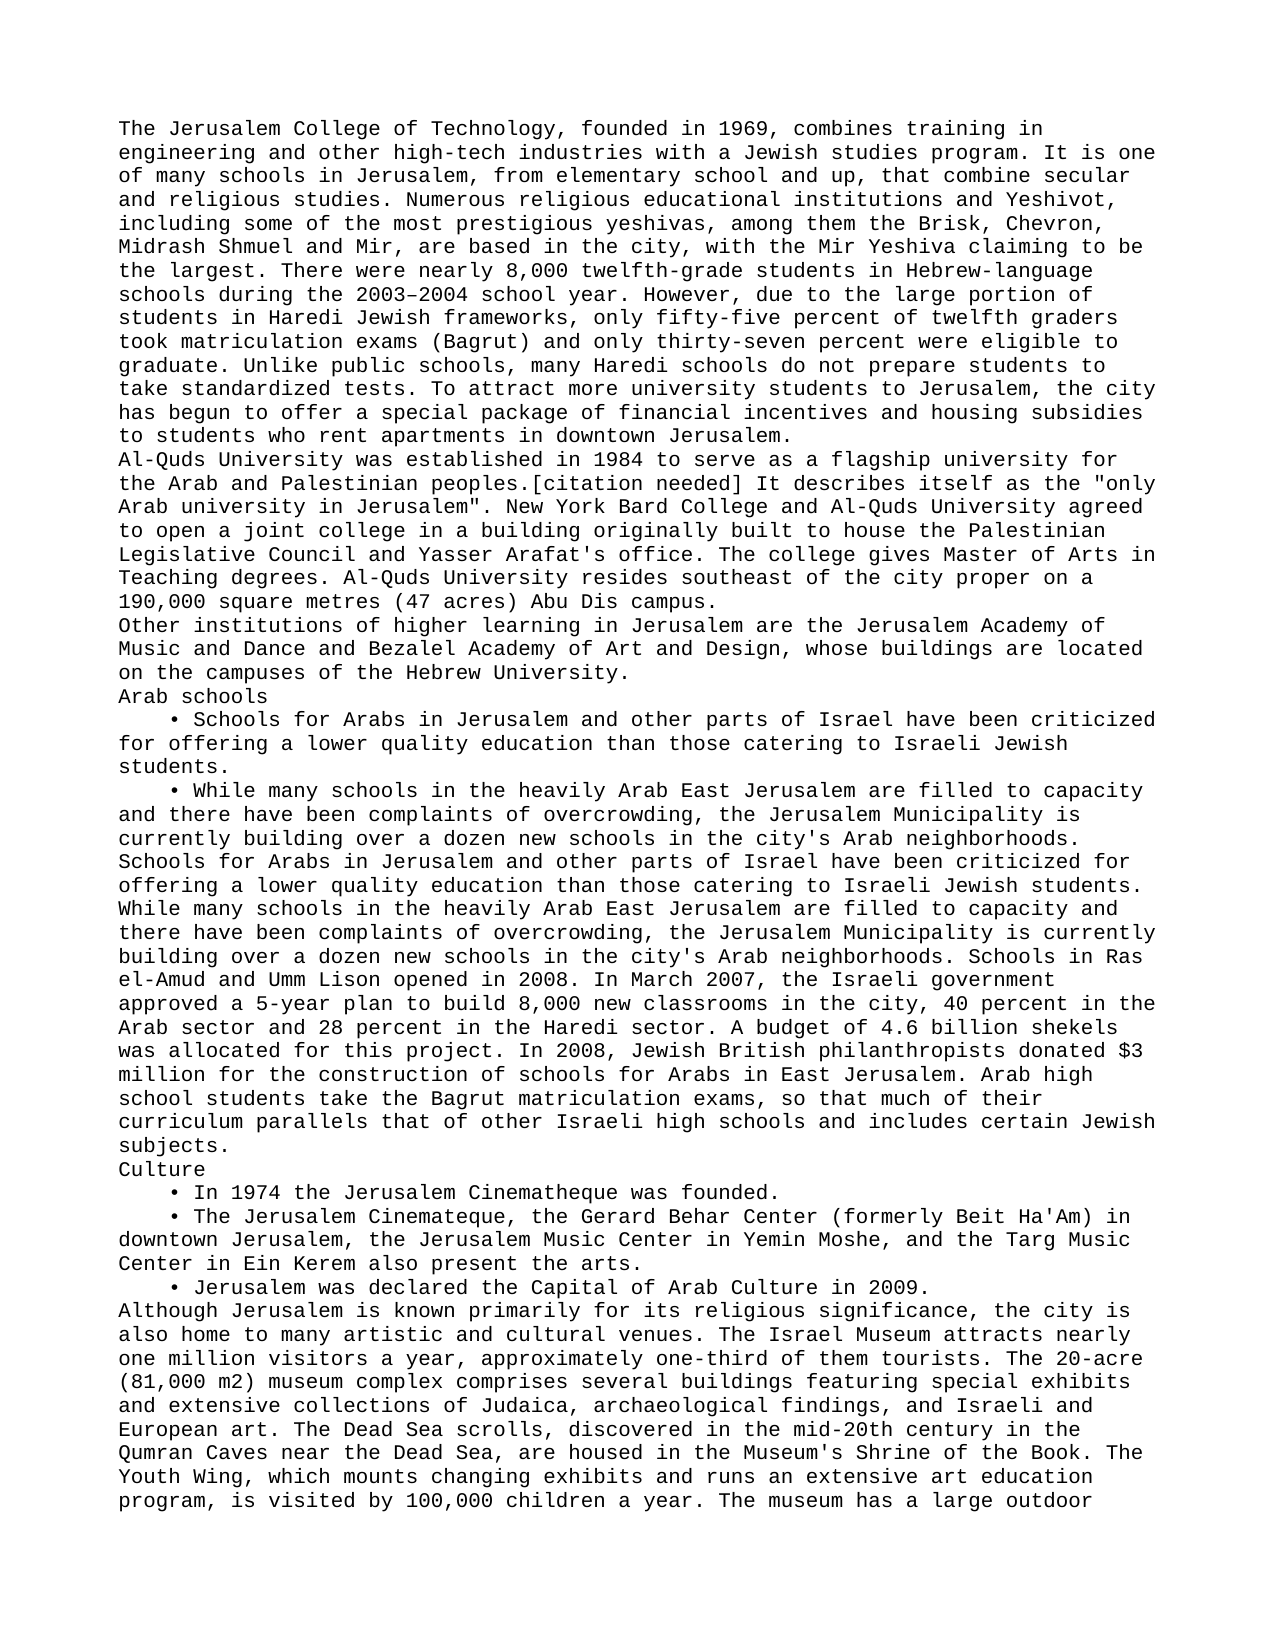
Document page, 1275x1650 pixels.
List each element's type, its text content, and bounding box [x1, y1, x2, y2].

text Other institutions of higher learning in Jerusalem are the Jerusalem Academy of Music and Dance and Bezalel Academy of Art and Design, whose buildings are located on the campuses of the Hebrew University. [118, 615, 1157, 686]
text Arab schools [118, 686, 1157, 709]
text • Jerusalem was declared the Capital of Arab Culture in 2009. [118, 1277, 1157, 1300]
text • The Jerusalem Cinemateque, the Gerard Behar Center (formerly Beit Ha'Am) in downtown Jerusalem, the Jerusalem Music Center in Yemin Moshe, and the Targ Music Center in Ein Kerem also present the arts. [118, 1206, 1157, 1277]
text Schools for Arabs in Jerusalem and other parts of Israel have been criticized for offering a lower quality education than those catering to Israeli Jewish students. While many schools in the heavily Arab East Jerusalem are filled to capacity and there have been complaints of overcrowding, the Jerusalem Municipality is currently building over a dozen new schools in the city's Arab neighborhoods. Schools in Ras el-Amud and Umm Lison opened in 2008. In March 2007, the Israeli government approved a 5-year plan to build 8,000 new classrooms in the city, 40 percent in the Arab sector and 28 percent in the Haredi sector. A budget of 4.6 billion shekels was allocated for this project. In 2008, Jewish British philanthropists donated $3 million for the construction of schools for Arabs in East Jerusalem. Arab high school students take the Bagrut matriculation exams, so that much of their curriculum parallels that of other Israeli high schools and includes certain Jewish subjects. [118, 851, 1157, 1158]
text Culture [118, 1158, 1157, 1182]
text • In 1974 the Jerusalem Cinematheque was founded. [118, 1182, 1157, 1206]
text Al-Quds University was established in 1984 to serve as a flagship university for the Arab and Palestinian peoples.[citation needed] It describes itself as the "only Arab university in Jerusalem". New York Bard College and Al-Quds University agreed to open a joint college in a building originally built to house the Palestinian Legislative Council and Yasser Arafat's office. The college gives Master of Arts in Teaching degrees. Al-Quds University resides southeast of the city proper on a 190,000 square metres (47 acres) Abu Dis campus. [118, 449, 1157, 615]
text Although Jerusalem is known primarily for its religious significance, the city is also home to many artistic and cultural venues. The Israel Museum attracts nearly one million visitors a year, approximately one-third of them tourists. The 20-acre (81,000 m2) museum complex comprises several buildings featuring special exhibits and extensive collections of Judaica, archaeological findings, and Israeli and European art. The Dead Sea scrolls, discovered in the mid-20th century in the Qumran Caves near the Dead Sea, are housed in the Museum's Shrine of the Book. The Youth Wing, which mounts changing exhibits and runs an extensive art education program, is visited by 100,000 children a year. The museum has a large outdoor [118, 1300, 1157, 1513]
text • Schools for Arabs in Jerusalem and other parts of Israel have been criticized for offering a lower quality education than those catering to Israeli Jewish students. [118, 709, 1157, 780]
text • While many schools in the heavily Arab East Jerusalem are filled to capacity and there have been complaints of overcrowding, the Jerusalem Municipality is currently building over a dozen new schools in the city's Arab neighborhoods. [118, 780, 1157, 851]
text The Jerusalem College of Technology, founded in 1969, combines training in engineering and other high-tech industries with a Jewish studies program. It is one of many schools in Jerusalem, from elementary school and up, that combine secular and religious studies. Numerous religious educational institutions and Yeshivot, including some of the most prestigious yeshivas, among them the Brisk, Chevron, Midrash Shmuel and Mir, are based in the city, with the Mir Yeshiva claiming to be the largest. There were nearly 8,000 twelfth-grade students in Hebrew-language schools during the 2003–2004 school year. However, due to the large portion of students in Haredi Jewish frameworks, only fifty-five percent of twelfth graders took matriculation exams (Bagrut) and only thirty-seven percent were eligible to graduate. Unlike public schools, many Haredi schools do not prepare students to take standardized tests. To attract more university students to Jerusalem, the city has begun to offer a special package of financial incentives and housing subsidies to students who rent apartments in downtown Jerusalem. [118, 118, 1157, 449]
